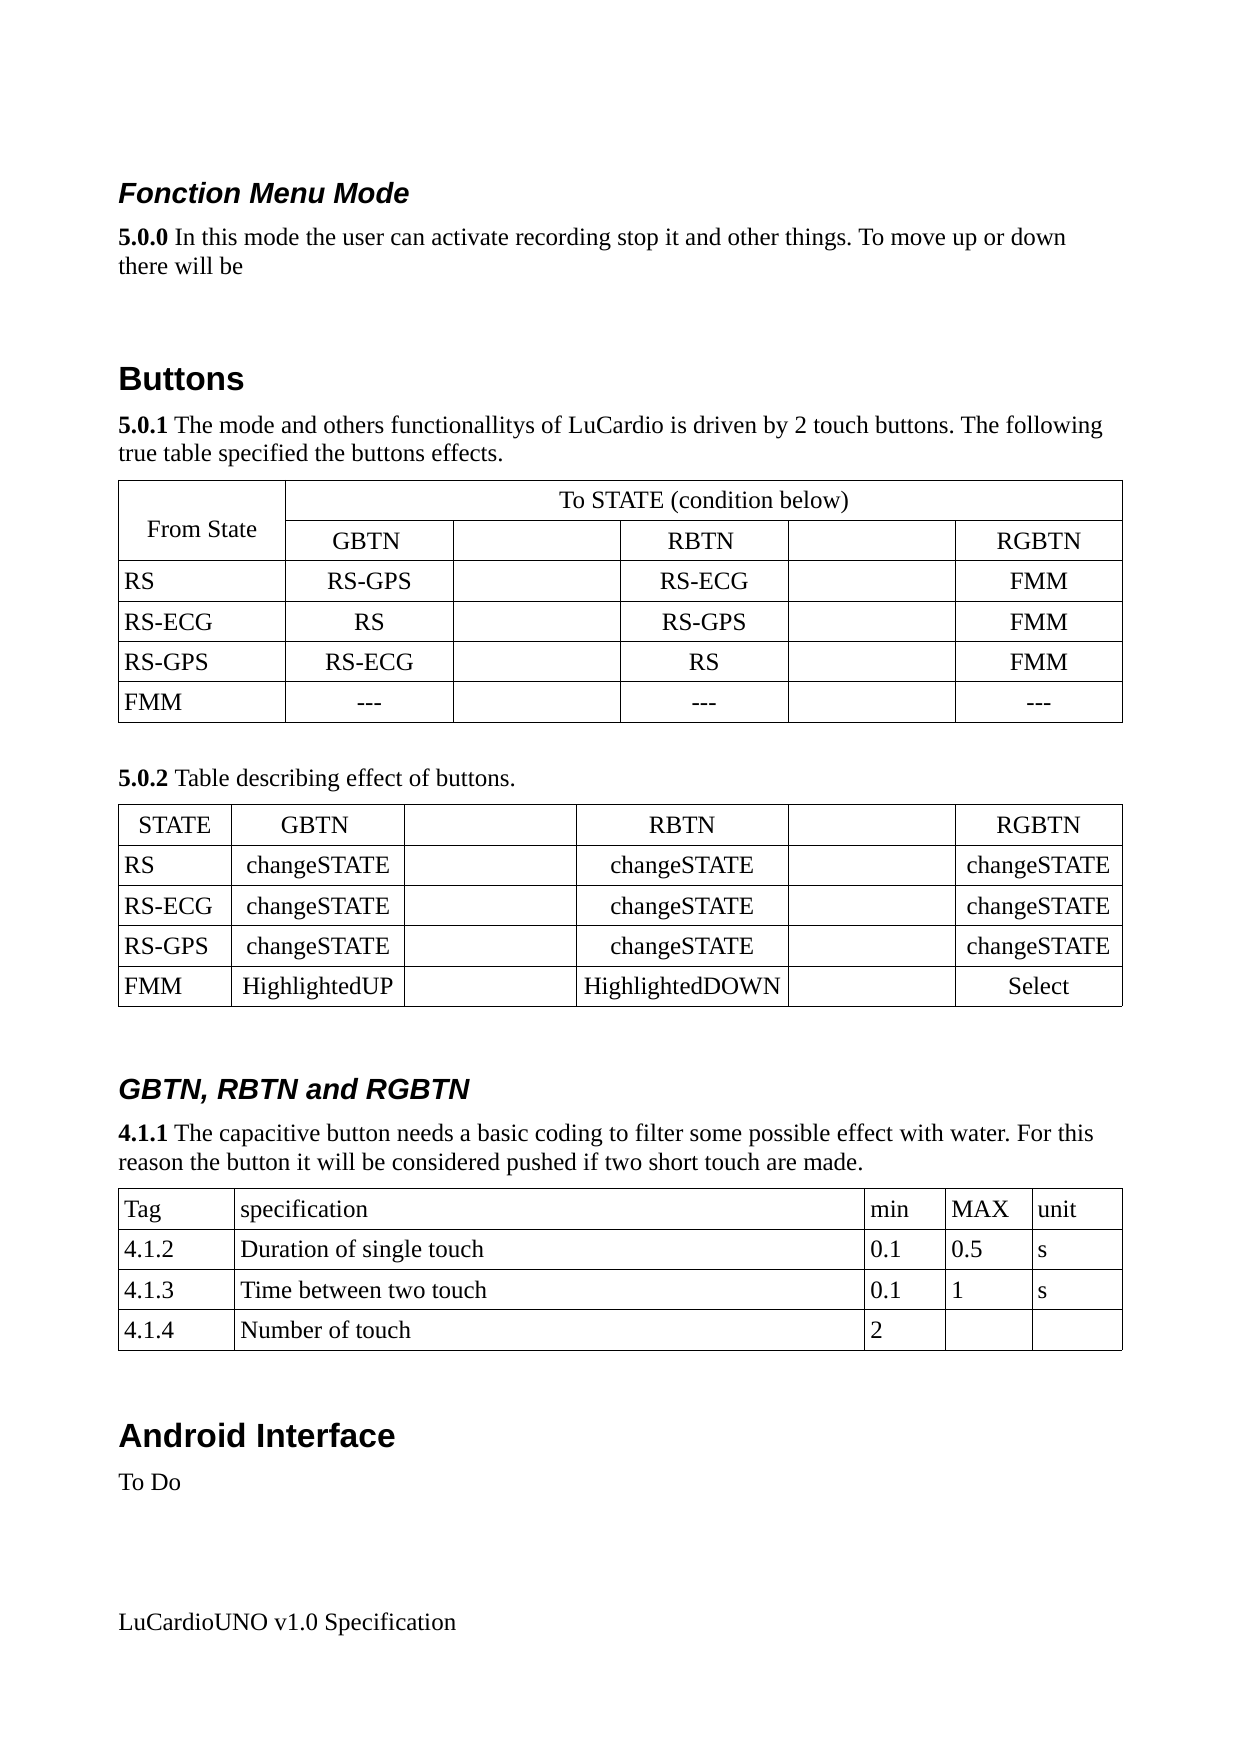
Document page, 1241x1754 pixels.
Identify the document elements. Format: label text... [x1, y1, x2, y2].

table_cell changeSTATE [232, 926, 404, 966]
table_cell changeSTATE [956, 846, 1122, 885]
table_cell Duration of single touch [235, 1230, 864, 1269]
table_cell 4.1.2 [119, 1230, 234, 1269]
table_header unit [1033, 1189, 1122, 1228]
table_header min [865, 1189, 945, 1228]
table_cell s [1033, 1270, 1122, 1309]
table_cell 0.1 [865, 1270, 945, 1309]
table_cell changeSTATE [956, 886, 1122, 925]
table_cell 0.5 [946, 1230, 1032, 1269]
table_cell [789, 926, 955, 966]
table_cell RS-ECG [119, 886, 231, 925]
subtitle Fonction Menu Mode [118, 176, 1122, 210]
table_cell [405, 846, 576, 885]
table_header [405, 805, 576, 844]
table_cell changeSTATE [956, 926, 1122, 966]
table_cell RS-GPS [119, 926, 231, 966]
table_header [789, 805, 955, 844]
table_cell s [1033, 1230, 1122, 1269]
table_cell [789, 967, 955, 1006]
table_cell changeSTATE [577, 846, 788, 885]
text 4.1.1 The capacitive button needs a basic coding to filter some possible effect with water. For this reason the button it will be considered pushed if two short touch are made. [118, 1118, 1122, 1176]
table_cell [789, 561, 955, 601]
table_cell [789, 642, 955, 681]
table_cell RS [119, 846, 231, 885]
table_cell Select [956, 967, 1122, 1006]
table_cell RS-GPS [286, 561, 453, 601]
table_cell 1 [946, 1270, 1032, 1309]
table_header RGBTN [956, 805, 1122, 844]
table_cell FMM [956, 561, 1122, 601]
table_cell [454, 682, 620, 722]
table_cell RS [119, 561, 285, 601]
text 5.0.2 Table describing effect of buttons. [118, 763, 1122, 792]
text 5.0.1 The mode and others functionallitys of LuCardio is driven by 2 touch buttons. The following true table specified the buttons effects. [118, 410, 1122, 467]
table_cell FMM [119, 967, 231, 1006]
table_cell 4.1.3 [119, 1270, 234, 1309]
table_cell [454, 602, 620, 641]
table_cell [454, 521, 620, 560]
table_header STATE [119, 805, 231, 844]
table_cell 0.1 [865, 1230, 945, 1269]
table_cell [1033, 1310, 1122, 1349]
table_header To STATE (condition below) [286, 481, 1122, 520]
subtitle Buttons [118, 359, 1122, 397]
table_cell RBTN [621, 521, 788, 560]
table_cell --- [621, 682, 788, 722]
table_header MAX [946, 1189, 1032, 1228]
table_cell [789, 886, 955, 925]
table_cell FMM [956, 642, 1122, 681]
table_header From State [119, 481, 285, 560]
table_cell RS-GPS [119, 642, 285, 681]
table_header Tag [119, 1189, 234, 1228]
table_cell [946, 1310, 1032, 1349]
table_cell --- [286, 682, 453, 722]
table_cell changeSTATE [577, 926, 788, 966]
table_cell 4.1.4 [119, 1310, 234, 1349]
table_cell RS [286, 602, 453, 641]
table_header GBTN [232, 805, 404, 844]
table_cell FMM [956, 602, 1122, 641]
table_cell RS-GPS [621, 602, 788, 641]
table_header RBTN [577, 805, 788, 844]
table_cell GBTN [286, 521, 453, 560]
table_cell RGBTN [956, 521, 1122, 560]
table_cell [789, 682, 955, 722]
table_cell RS-ECG [621, 561, 788, 601]
table_cell [405, 926, 576, 966]
text 5.0.0 In this mode the user can activate recording stop it and other things. To move up or down there will be [118, 222, 1122, 280]
subtitle Android Interface [118, 1416, 1122, 1454]
table_cell 2 [865, 1310, 945, 1349]
table_cell RS-ECG [119, 602, 285, 641]
table_cell RS-ECG [286, 642, 453, 681]
table_cell FMM [119, 682, 285, 722]
table_cell Time between two touch [235, 1270, 864, 1309]
table_cell --- [956, 682, 1122, 722]
table_cell [405, 886, 576, 925]
table_header specification [235, 1189, 864, 1228]
table_cell [789, 846, 955, 885]
table_cell [454, 561, 620, 601]
text To Do [118, 1467, 1122, 1496]
table_cell changeSTATE [232, 886, 404, 925]
table_cell [789, 521, 955, 560]
subtitle GBTN, RBTN and RGBTN [118, 1072, 1122, 1106]
table_cell HighlightedDOWN [577, 967, 788, 1006]
table_cell changeSTATE [577, 886, 788, 925]
table_cell [454, 642, 620, 681]
table_cell [789, 602, 955, 641]
table_cell HighlightedUP [232, 967, 404, 1006]
table_cell Number of touch [235, 1310, 864, 1349]
table_cell RS [621, 642, 788, 681]
table_cell [405, 967, 576, 1006]
table_cell changeSTATE [232, 846, 404, 885]
